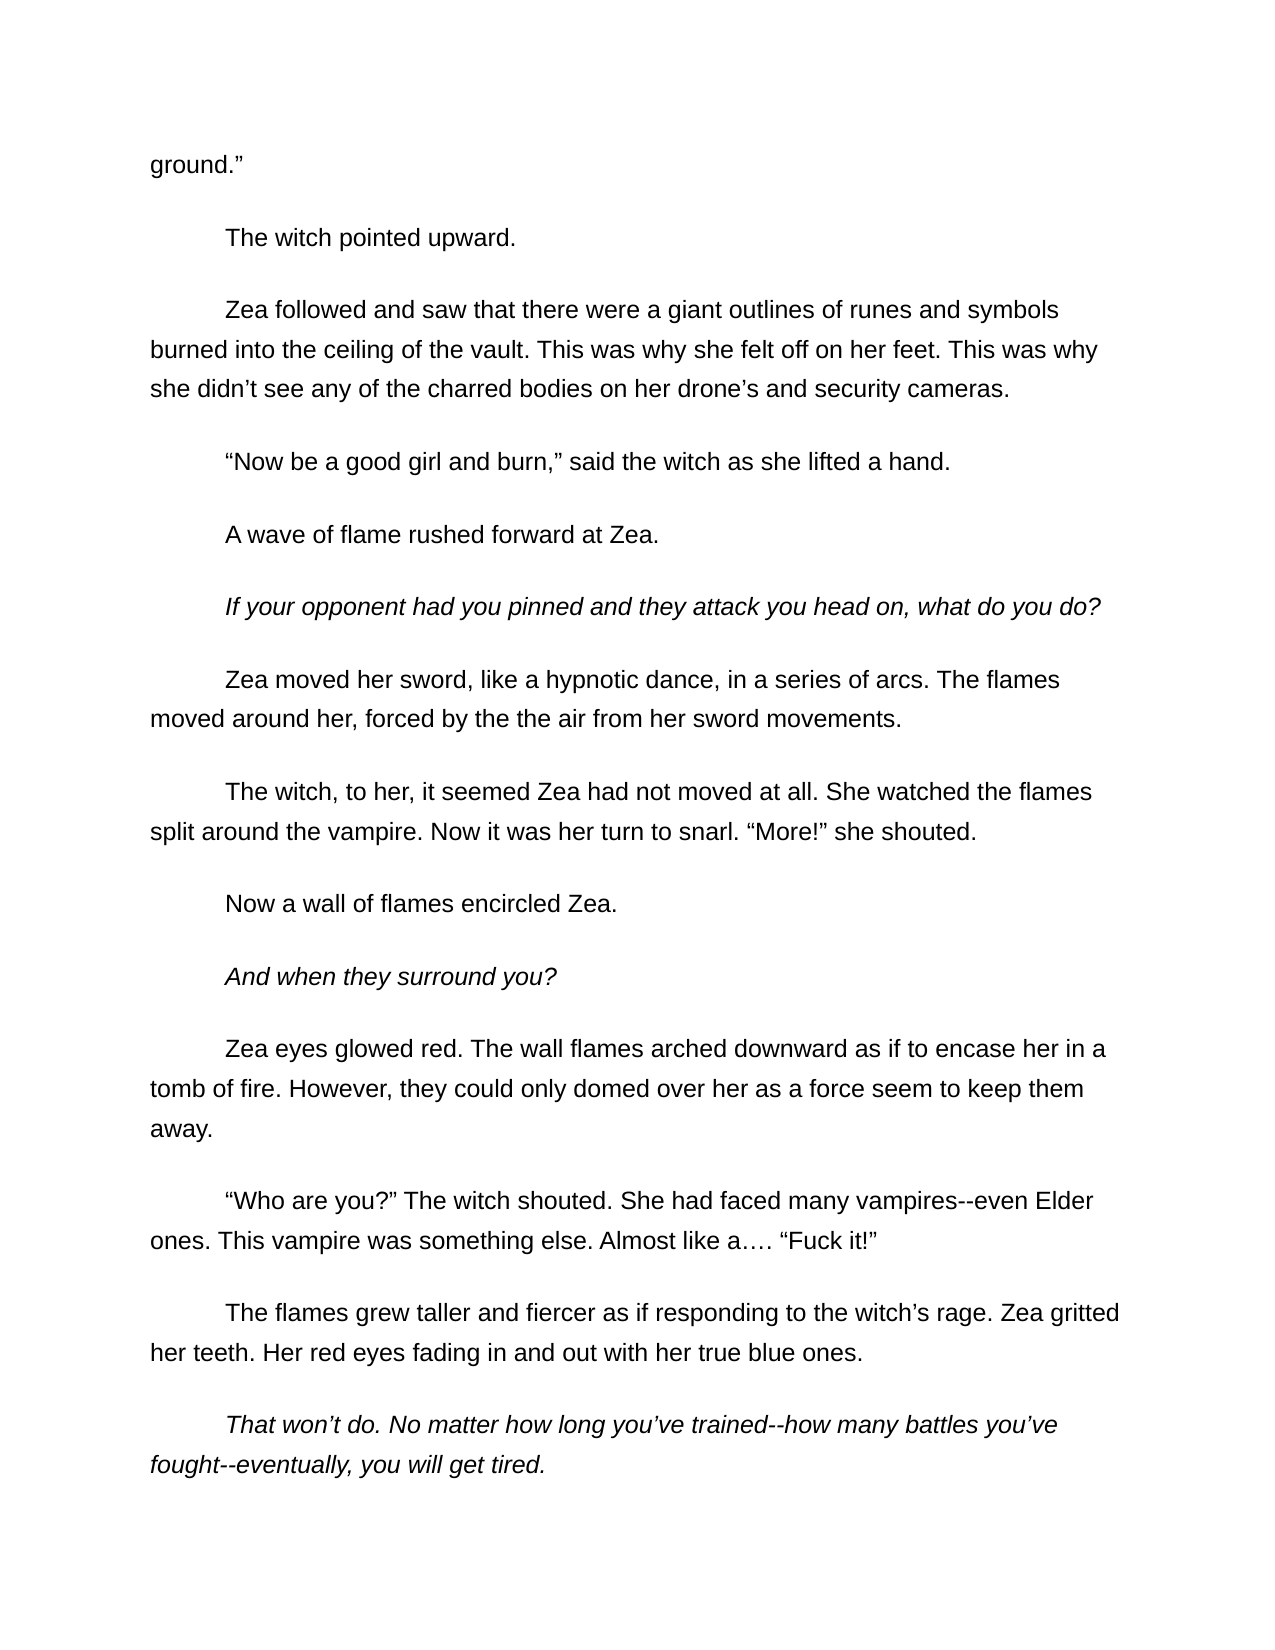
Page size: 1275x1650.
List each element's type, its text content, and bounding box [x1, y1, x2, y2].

text The witch, to her, it seemed Zea had not moved at all. She watched the flames split around the vampire. Now it was her turn to snarl. “More!” she shouted. [150, 777, 1125, 845]
text Zea followed and saw that there were a giant outlines of runes and symbols burned into the ceiling of the vault. This was why she felt off on her feet. This was why she didn’t see any of the charred bodies on her drone’s and security cameras. [150, 295, 1125, 403]
text The flames grew taller and fiercer as if responding to the witch’s rage. Zea gritted her teeth. Her red eyes fading in and out with her true blue ones. [150, 1298, 1125, 1367]
text ground.” [150, 150, 1125, 179]
text And when they surround you? [150, 962, 1125, 991]
text “Who are you?” The witch shouted. She had faced many vampires--even Elder ones. This vampire was something else. Almost like a…. “Fuck it!” [150, 1186, 1125, 1254]
text The witch pointed upward. [150, 223, 1125, 251]
text “Now be a good girl and burn,” said the witch as she lifted a hand. [150, 447, 1125, 476]
text If your opponent had you pinned and they attack you head on, what do you do? [150, 592, 1125, 621]
text Zea eyes glowed red. The wall flames arched downward as if to encase her in a tomb of fire. However, they could only domed over her as a force seem to keep them away. [150, 1034, 1125, 1142]
text Now a wall of flames encircled Zea. [150, 889, 1125, 918]
text That won’t do. No matter how long you’ve trained--how many battles you’ve fought--eventually, you will get tired. [150, 1411, 1125, 1479]
text Zea moved her sword, like a hypnotic dance, in a series of arcs. The flames moved around her, forced by the the air from her sword movements. [150, 665, 1125, 733]
text A wave of flame rushed forward at Zea. [150, 519, 1125, 548]
